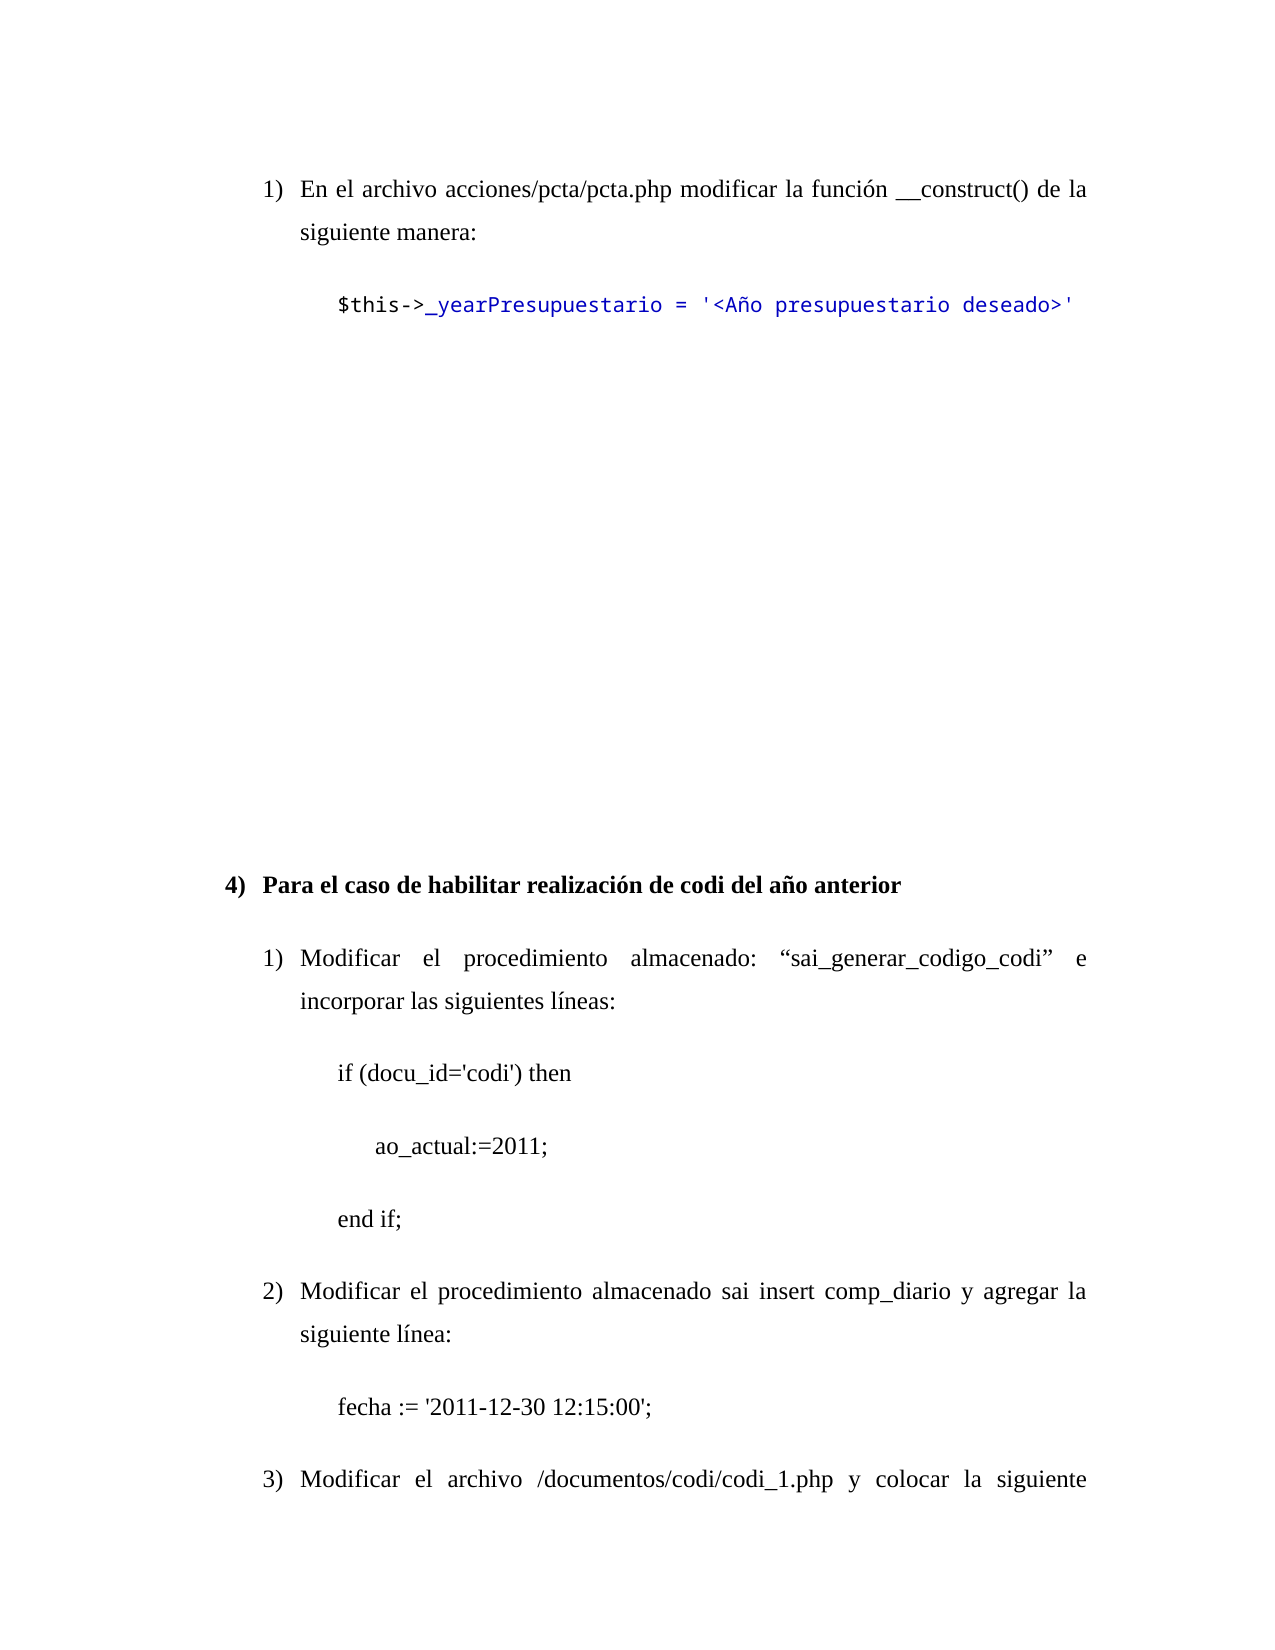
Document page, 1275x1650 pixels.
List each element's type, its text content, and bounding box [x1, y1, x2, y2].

list Modificar el archivo /documentos/codi/codi_1.php y colocar la siguiente [262, 1464, 1087, 1493]
list Modificar el procedimiento almacenado sai insert comp_diario y agregar la siguiente línea: [262, 1276, 1087, 1348]
list Modificar el procedimiento almacenado: “sai_generar_codigo_codi” e incorporar las siguientes líneas: [262, 943, 1087, 1014]
list end if; [300, 1204, 1087, 1232]
text if (docu_id='codi') then [187, 1058, 1087, 1087]
list ao_actual:=2011; [337, 1131, 1087, 1160]
list En el archivo acciones/pcta/pcta.php modificar la función __construct() de la siguiente manera: [262, 174, 1087, 246]
list fecha := '2011-12-30 12:15:00'; [300, 1392, 1087, 1421]
list Para el caso de habilitar realización de codi del año anterior [225, 870, 1087, 899]
list $this->_yearPresupuestario = '<Año presupuestario deseado>' [300, 290, 1087, 318]
